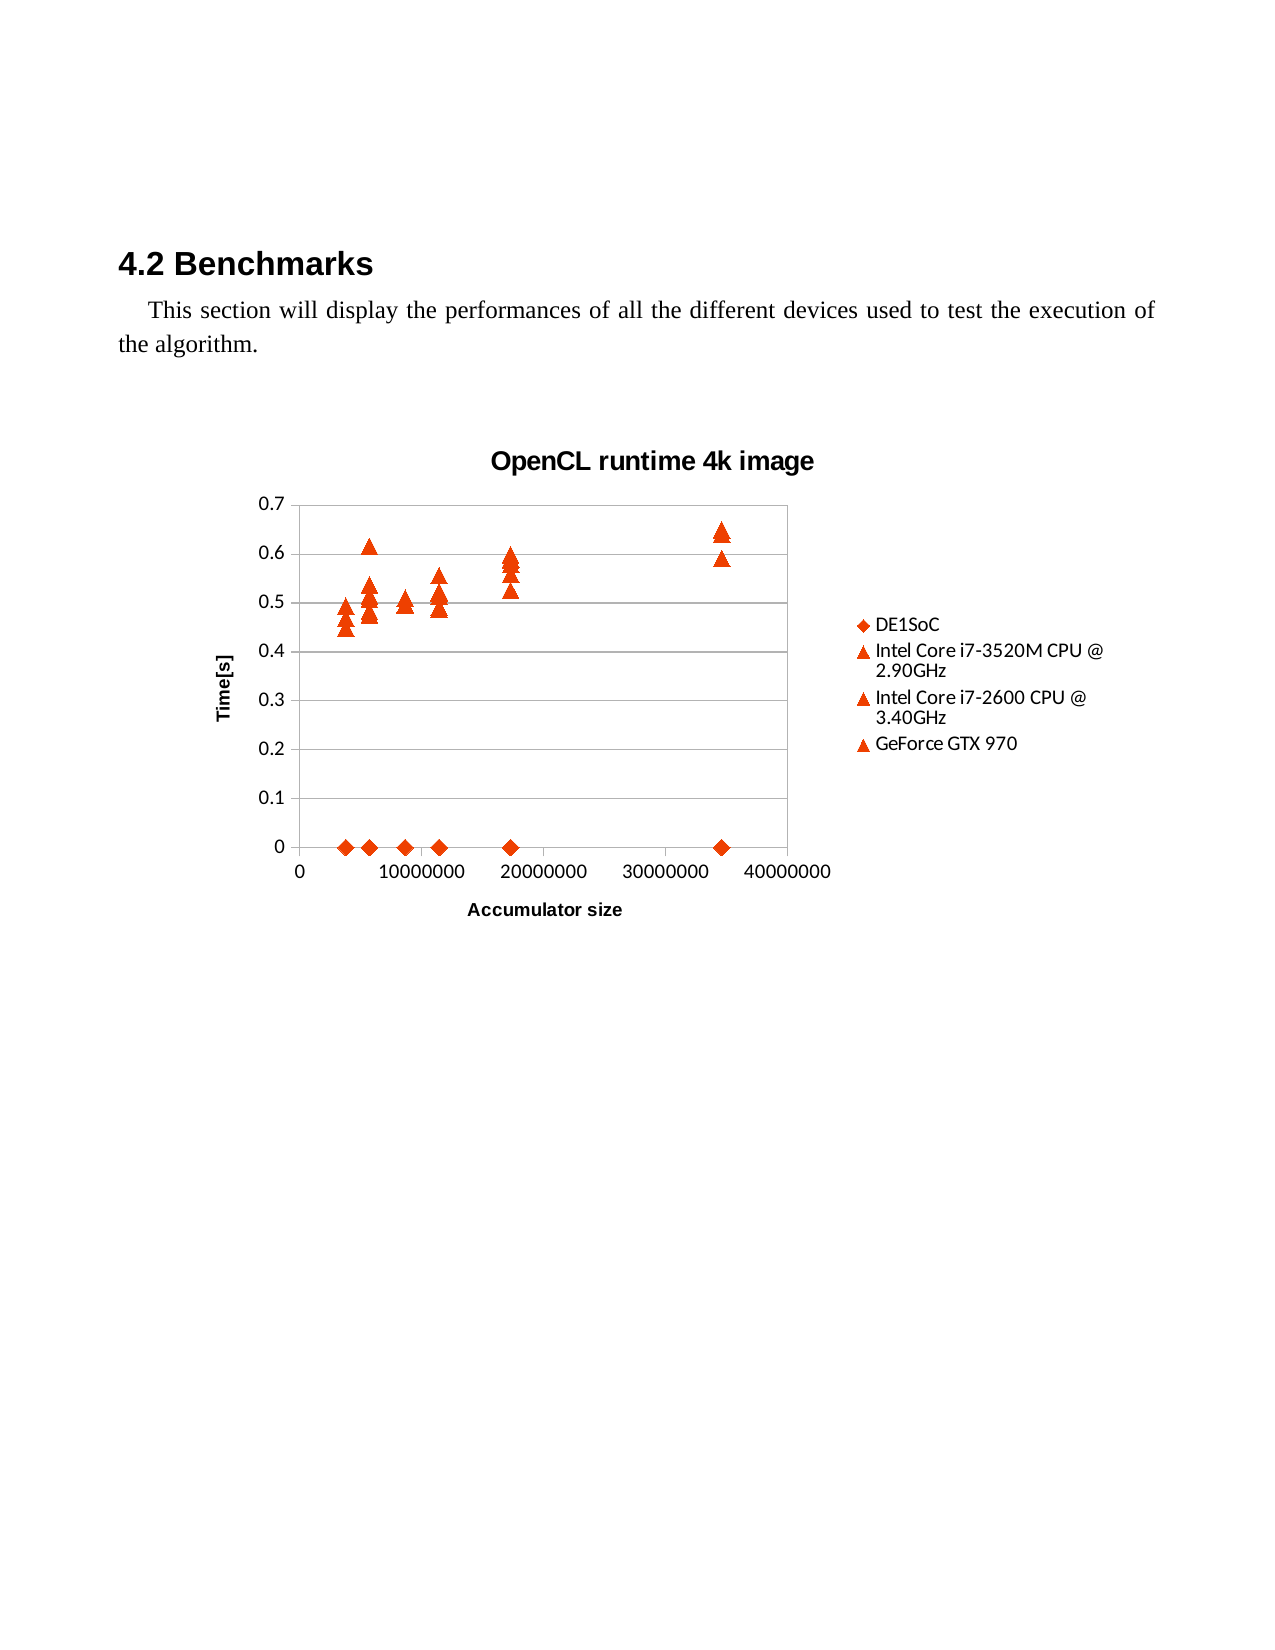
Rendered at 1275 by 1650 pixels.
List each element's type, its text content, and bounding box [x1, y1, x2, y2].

text Illustration 11: Benchmark for RLC image line detection performances [180, 952, 1095, 965]
subtitle 4.2 Benchmarks [118, 244, 1157, 282]
text This section will display the performances of all the different devices used to test the execution of the algorithm. [118, 295, 1157, 358]
